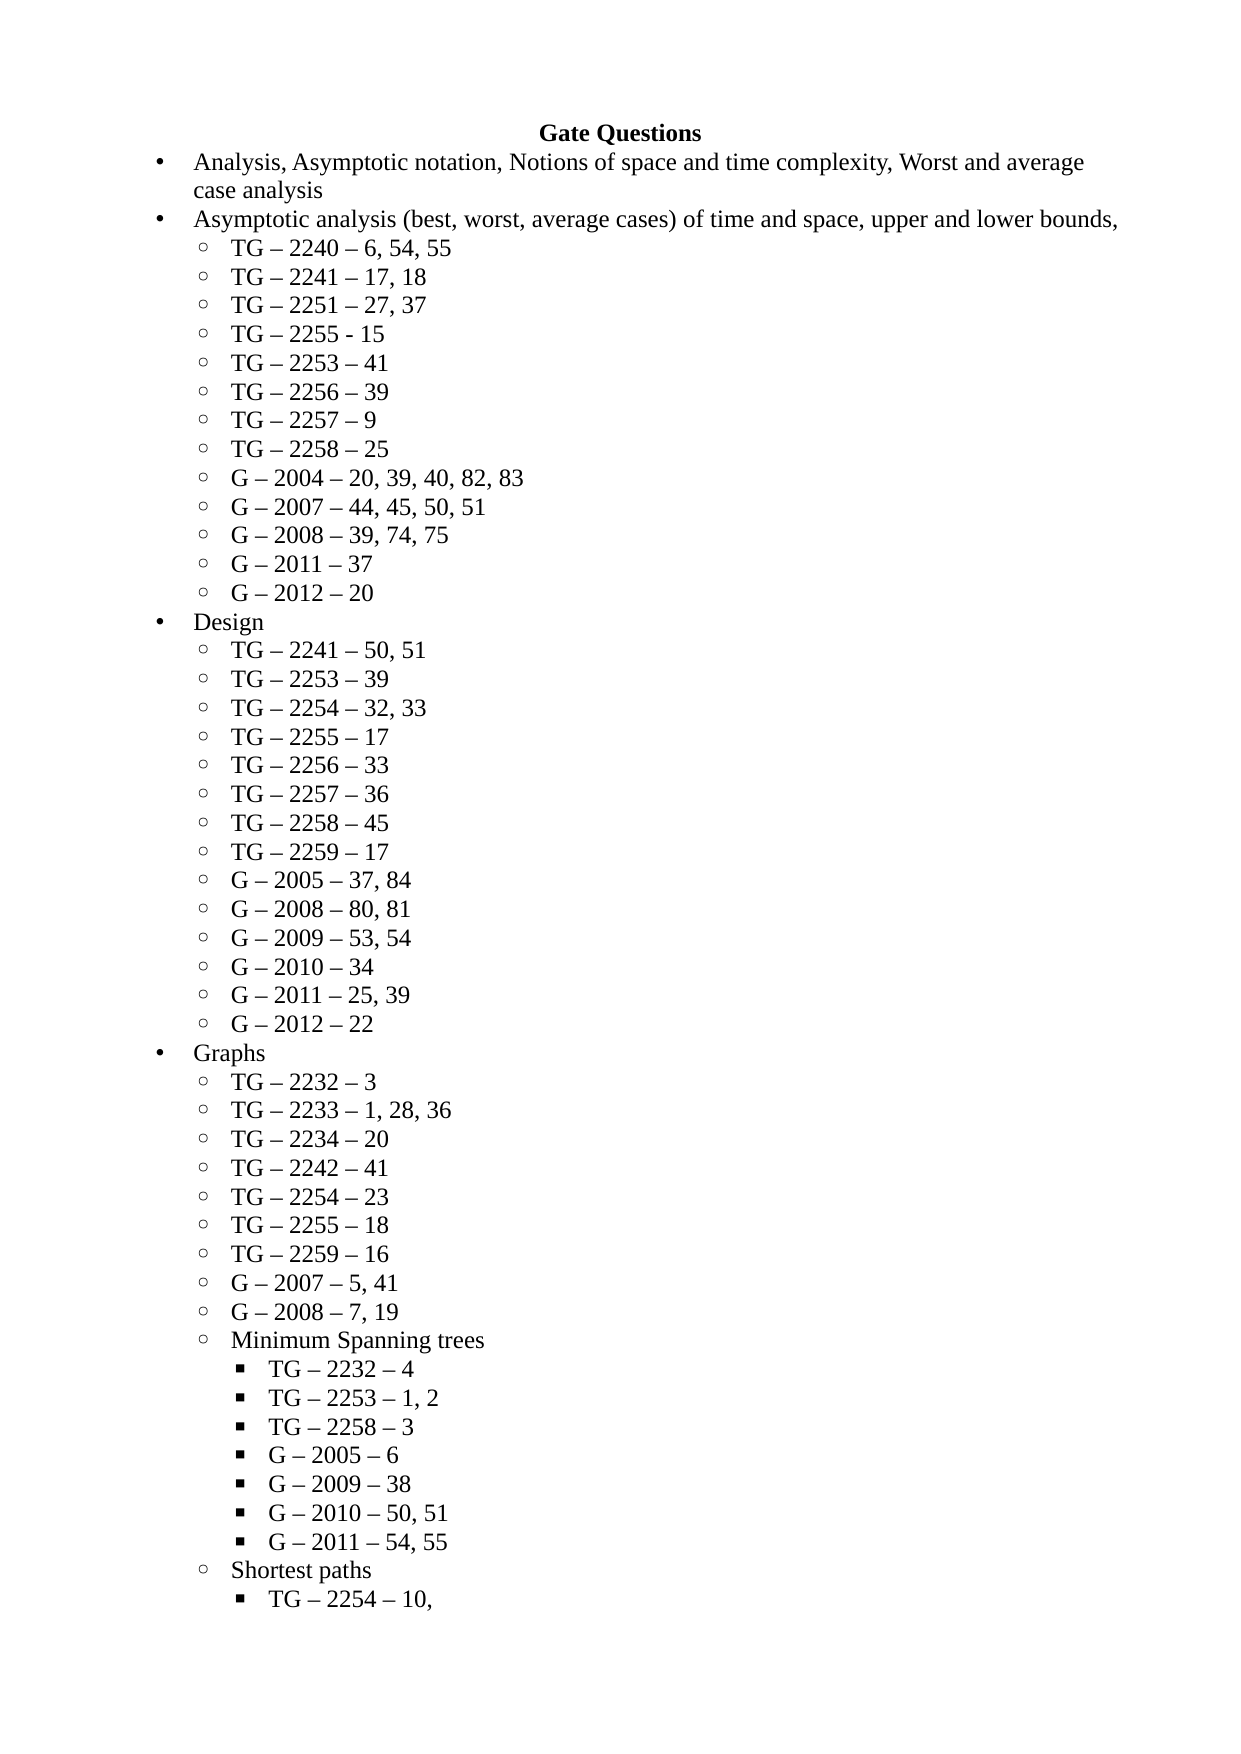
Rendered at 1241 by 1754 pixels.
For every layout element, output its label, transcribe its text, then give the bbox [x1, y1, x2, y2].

list G – 2009 – 53, 54 [193, 923, 1122, 952]
list TG – 2241 – 17, 18 [193, 262, 1122, 291]
list TG – 2258 – 3 [231, 1412, 1122, 1441]
list TG – 2233 – 1, 28, 36 [193, 1096, 1122, 1124]
list TG – 2232 – 4 [231, 1354, 1122, 1383]
list TG – 2253 – 41 [193, 348, 1122, 377]
list G – 2004 – 20, 39, 40, 82, 83 [193, 463, 1122, 492]
list TG – 2256 – 39 [193, 377, 1122, 406]
list TG – 2256 – 33 [193, 751, 1122, 779]
list G – 2008 – 39, 74, 75 [193, 521, 1122, 549]
list Minimum Spanning trees [193, 1326, 1122, 1354]
list TG – 2241 – 50, 51 [193, 636, 1122, 664]
list TG – 2255 - 15 [193, 319, 1122, 348]
list TG – 2258 – 25 [193, 434, 1122, 463]
text Gate Questions [118, 118, 1122, 147]
list G – 2009 – 38 [231, 1469, 1122, 1498]
list Analysis, Asymptotic notation, Notions of space and time complexity, Worst and average case analysis [156, 147, 1122, 204]
list G – 2010 – 34 [193, 952, 1122, 981]
list Design [156, 607, 1122, 636]
list TG – 2259 – 16 [193, 1239, 1122, 1268]
list TG – 2255 – 17 [193, 722, 1122, 751]
list TG – 2257 – 36 [193, 779, 1122, 808]
list Asymptotic analysis (best, worst, average cases) of time and space, upper and lower bounds, [156, 204, 1122, 233]
list Shortest paths [193, 1556, 1122, 1584]
list TG – 2234 – 20 [193, 1124, 1122, 1153]
list TG – 2257 – 9 [193, 406, 1122, 434]
list G – 2011 – 37 [193, 549, 1122, 578]
list TG – 2251 – 27, 37 [193, 291, 1122, 319]
list G – 2008 – 80, 81 [193, 894, 1122, 923]
list G – 2012 – 22 [193, 1009, 1122, 1038]
list G – 2008 – 7, 19 [193, 1297, 1122, 1326]
list TG – 2253 – 1, 2 [231, 1383, 1122, 1412]
list G – 2011 – 25, 39 [193, 981, 1122, 1009]
list TG – 2254 – 23 [193, 1182, 1122, 1211]
list G – 2007 – 44, 45, 50, 51 [193, 492, 1122, 521]
list G – 2010 – 50, 51 [231, 1498, 1122, 1527]
list TG – 2242 – 41 [193, 1153, 1122, 1182]
list G – 2005 – 6 [231, 1441, 1122, 1469]
list TG – 2254 – 10, [231, 1584, 1122, 1613]
list TG – 2254 – 32, 33 [193, 693, 1122, 722]
list TG – 2258 – 45 [193, 808, 1122, 837]
list TG – 2259 – 17 [193, 837, 1122, 866]
list G – 2011 – 54, 55 [231, 1527, 1122, 1556]
list Graphs [156, 1038, 1122, 1067]
list G – 2012 – 20 [193, 578, 1122, 607]
list G – 2007 – 5, 41 [193, 1268, 1122, 1297]
list G – 2005 – 37, 84 [193, 866, 1122, 894]
list TG – 2255 – 18 [193, 1211, 1122, 1239]
list TG – 2253 – 39 [193, 664, 1122, 693]
list TG – 2232 – 3 [193, 1067, 1122, 1096]
list TG – 2240 – 6, 54, 55 [193, 233, 1122, 262]
